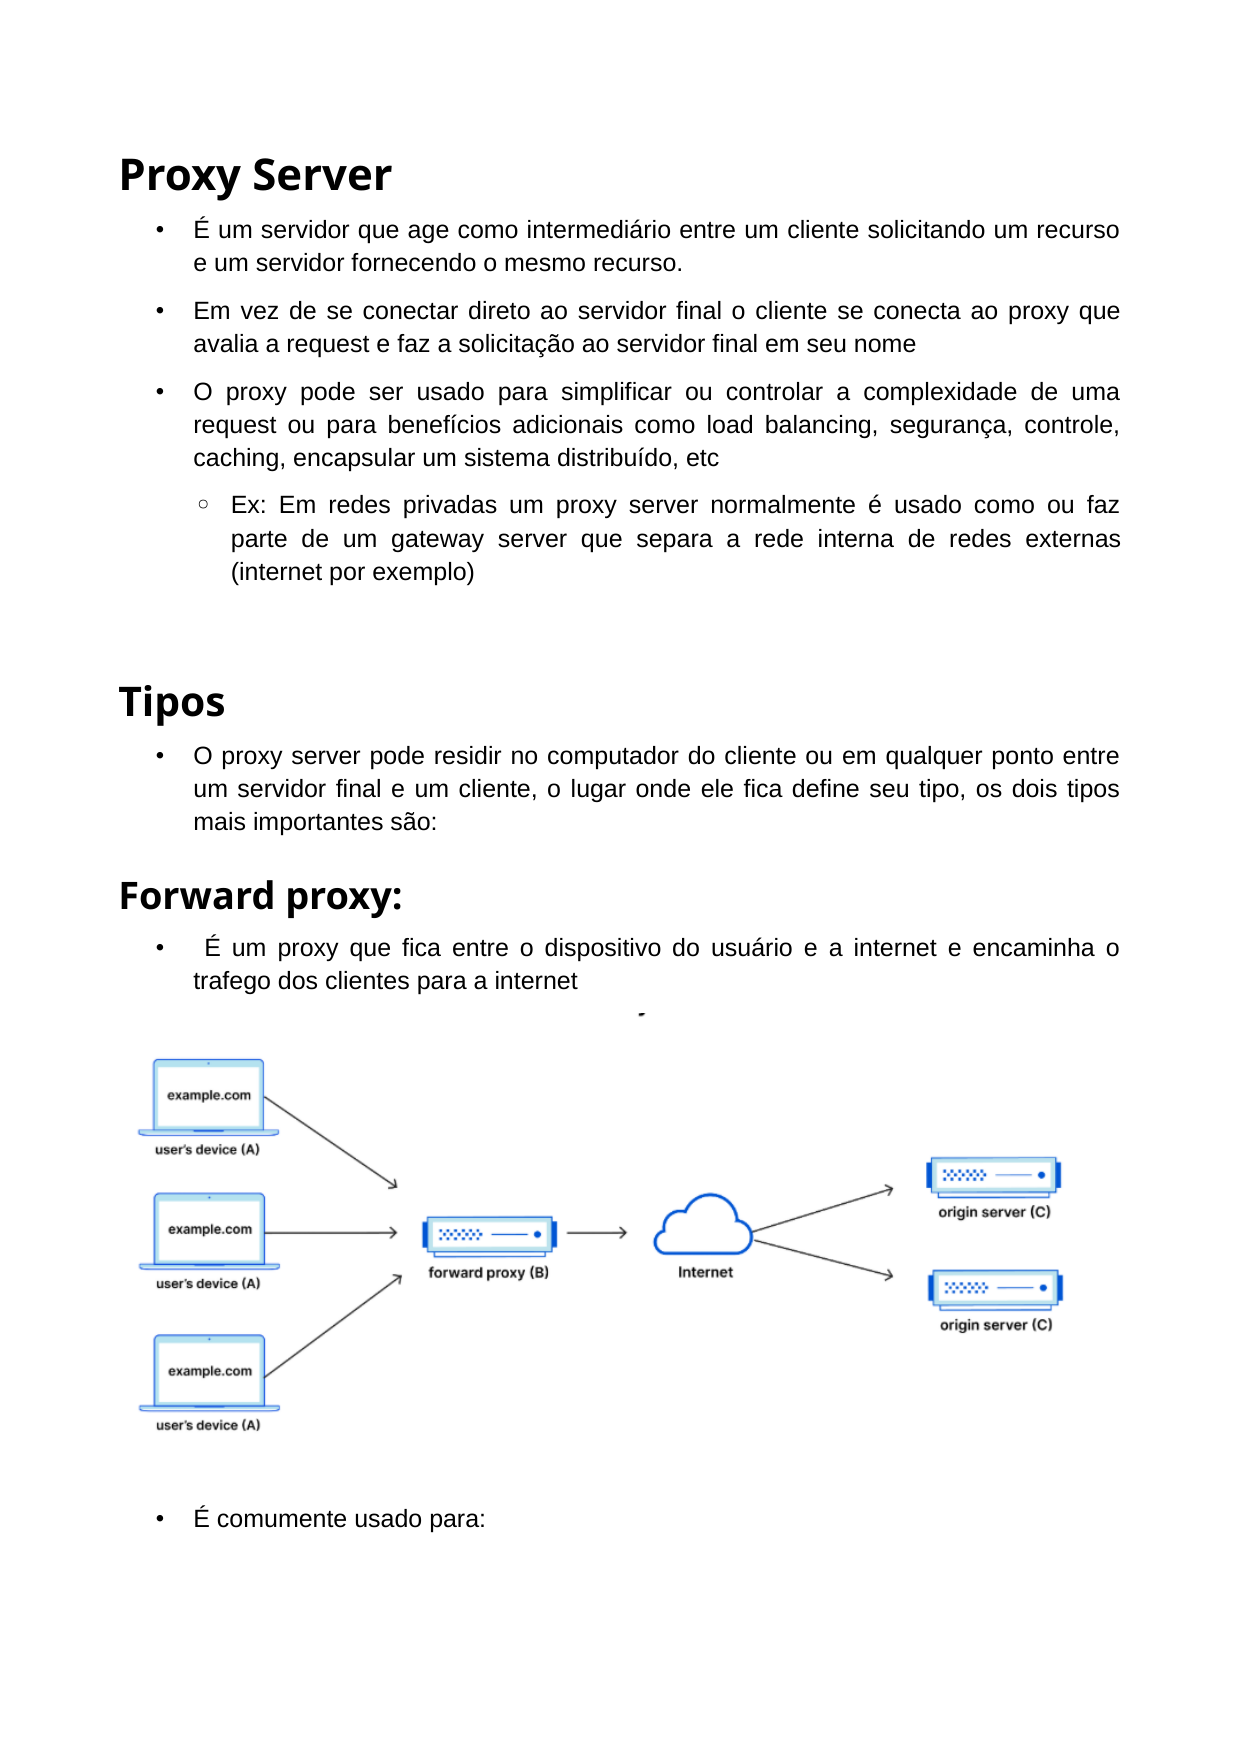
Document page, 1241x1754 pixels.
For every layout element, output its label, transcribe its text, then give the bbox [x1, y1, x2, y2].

subtitle Proxy Server [118, 143, 1122, 203]
list O proxy pode ser usado para simplificar ou controlar a complexidade de uma request ou para benefícios adicionais como load balancing, segurança, controle, caching, encapsular um sistema distribuído, etc [156, 377, 1122, 472]
list O proxy server pode residir no computador do cliente ou em qualquer ponto entre um servidor final e um cliente, o lugar onde ele fica define seu tipo, os dois tipos mais importantes são: [156, 741, 1122, 836]
list É comumente usado para: [156, 1504, 1122, 1533]
subtitle Forward proxy: [118, 869, 1122, 921]
picture [118, 1013, 1123, 1485]
list É um proxy que fica entre o dispositivo do usuário e a internet e encaminha o trafego dos clientes para a internet [156, 933, 1122, 995]
list Ex: Em redes privadas um proxy server normalmente é usado como ou faz parte de um gateway server que separa a rede interna de redes externas (internet por exemplo) [193, 490, 1122, 585]
subtitle Tipos [118, 673, 1122, 728]
list Em vez de se conectar direto ao servidor final o cliente se conecta ao proxy que avalia a request e faz a solicitação ao servidor final em seu nome [156, 296, 1122, 358]
list É um servidor que age como intermediário entre um cliente solicitando um recurso e um servidor fornecendo o mesmo recurso. [156, 215, 1122, 277]
